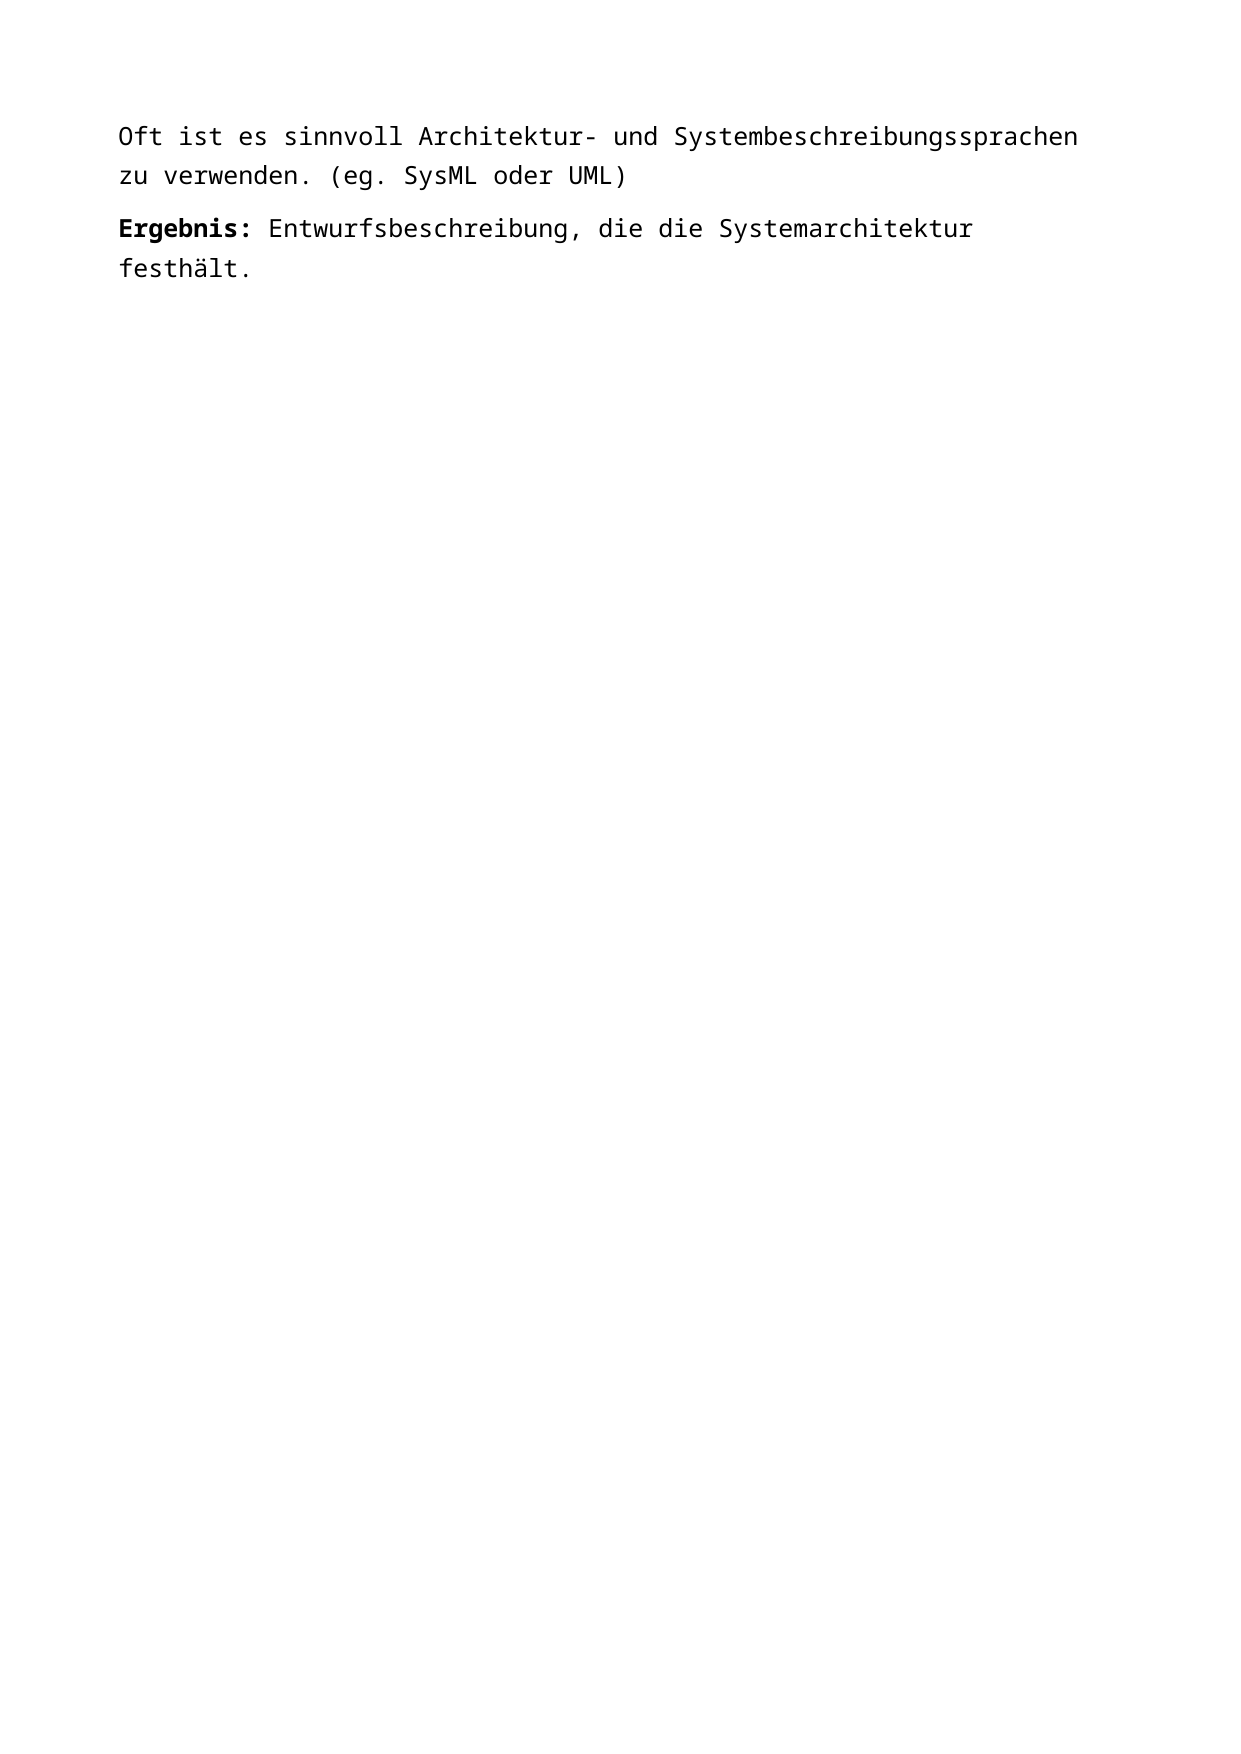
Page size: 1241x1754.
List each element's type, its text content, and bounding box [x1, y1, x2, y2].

text Oft ist es sinnvoll Architektur- und Systembeschreibungssprachen zu verwenden. (eg. SysML oder UML) [118, 118, 1122, 191]
text Ergebnis: Entwurfsbeschreibung, die die Systemarchitektur festhält. [118, 211, 1122, 284]
